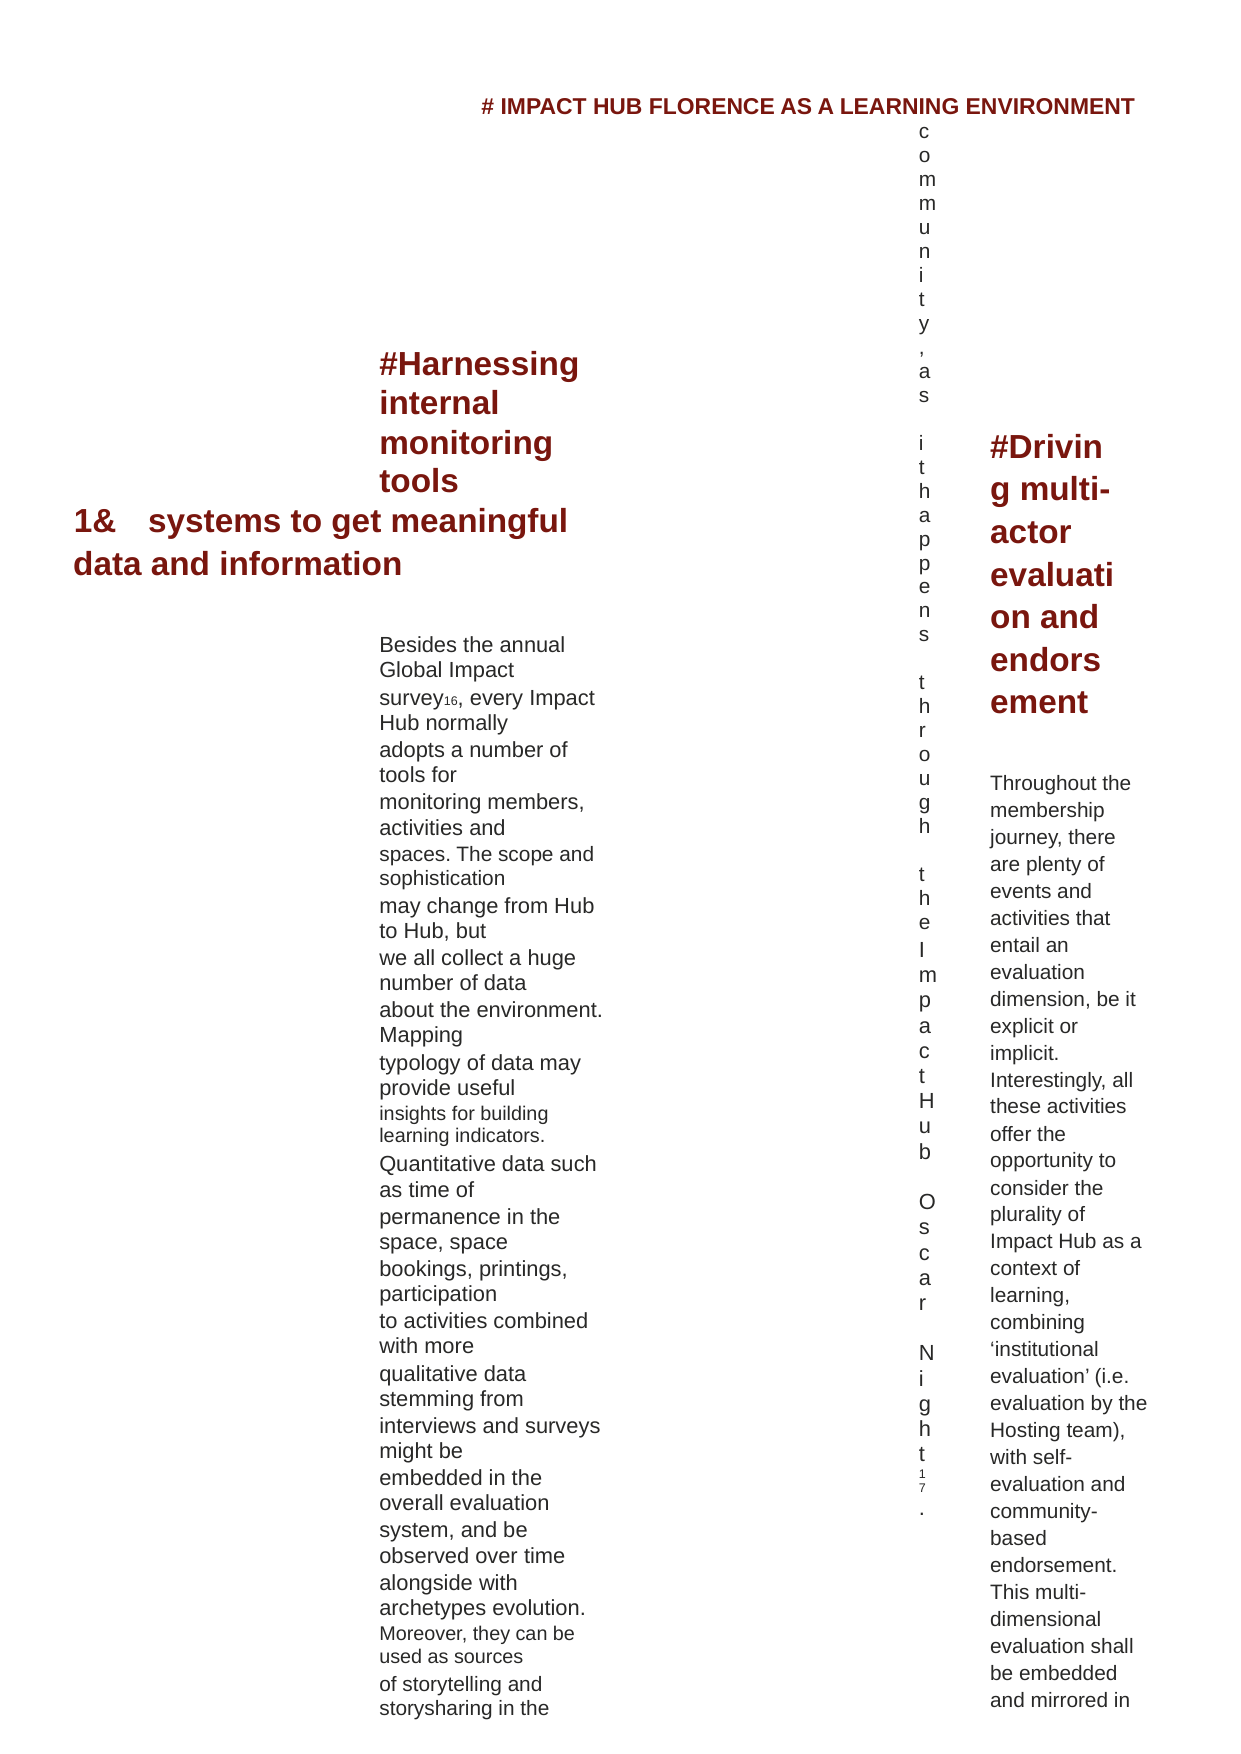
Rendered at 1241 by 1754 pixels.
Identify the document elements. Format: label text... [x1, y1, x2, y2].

text to activities combined with more [379, 1308, 612, 1359]
text insights for building learning indicators. [379, 1102, 612, 1147]
list systems to get meaningful data and information [73, 501, 598, 582]
text spaces. The scope and sophistication [379, 841, 612, 889]
text adopts a number of tools for [379, 737, 612, 787]
text permanence in the space, space [379, 1204, 612, 1254]
text Impact Hub Oscar Night17. [919, 937, 925, 1028]
text typology of data may provide useful [379, 1049, 612, 1100]
text Besides the annual Global Impact [379, 632, 612, 683]
text monitoring members, activities and [379, 789, 612, 839]
text Impact Hub Oscar Night17. [919, 1284, 925, 1402]
text alongside with archetypes evolution. [379, 1570, 612, 1620]
text interviews and surveys might be [379, 1413, 612, 1463]
text Quantitative data such as time of [379, 1151, 612, 1202]
text survey16, every Impact Hub normally [379, 684, 612, 735]
text we all collect a huge number of data [379, 945, 612, 995]
text qualitative data stemming from [379, 1361, 612, 1411]
text #Harnessing internal [379, 344, 612, 421]
text may change from Hub to Hub, but [379, 892, 612, 943]
text Moreover, they can be used as sources [379, 1622, 612, 1667]
text embedded in the overall evaluation [379, 1465, 612, 1516]
text system, and be observed over time [379, 1517, 612, 1568]
text monitoring tools [379, 423, 612, 500]
text about the environment. Mapping [379, 997, 612, 1047]
text #Driving multi-actor evaluation and endorsement [990, 427, 1119, 721]
text Throughout the membership journey, there are plenty of events and activities that entail an evaluation dimension, be it explicit or implicit. Interestingly, all these activities offer the opportunity to consider the plurality of Impact Hub as a context of learning, combining ‘institutional evaluation’ (i.e. evaluation by the Hosting team), with self-evaluation and community-based endorsement. This multi-dimensional evaluation shall be embedded and mirrored in [990, 771, 1148, 1712]
text # IMPACT HUB FLORENCE AS A LEARNING ENVIRONMENT [481, 93, 1152, 119]
text Impact Hub Oscar Night17. [919, 1409, 925, 1520]
text of storytelling and storysharing in the [379, 1672, 612, 1719]
text bookings, printings, participation [379, 1256, 612, 1306]
